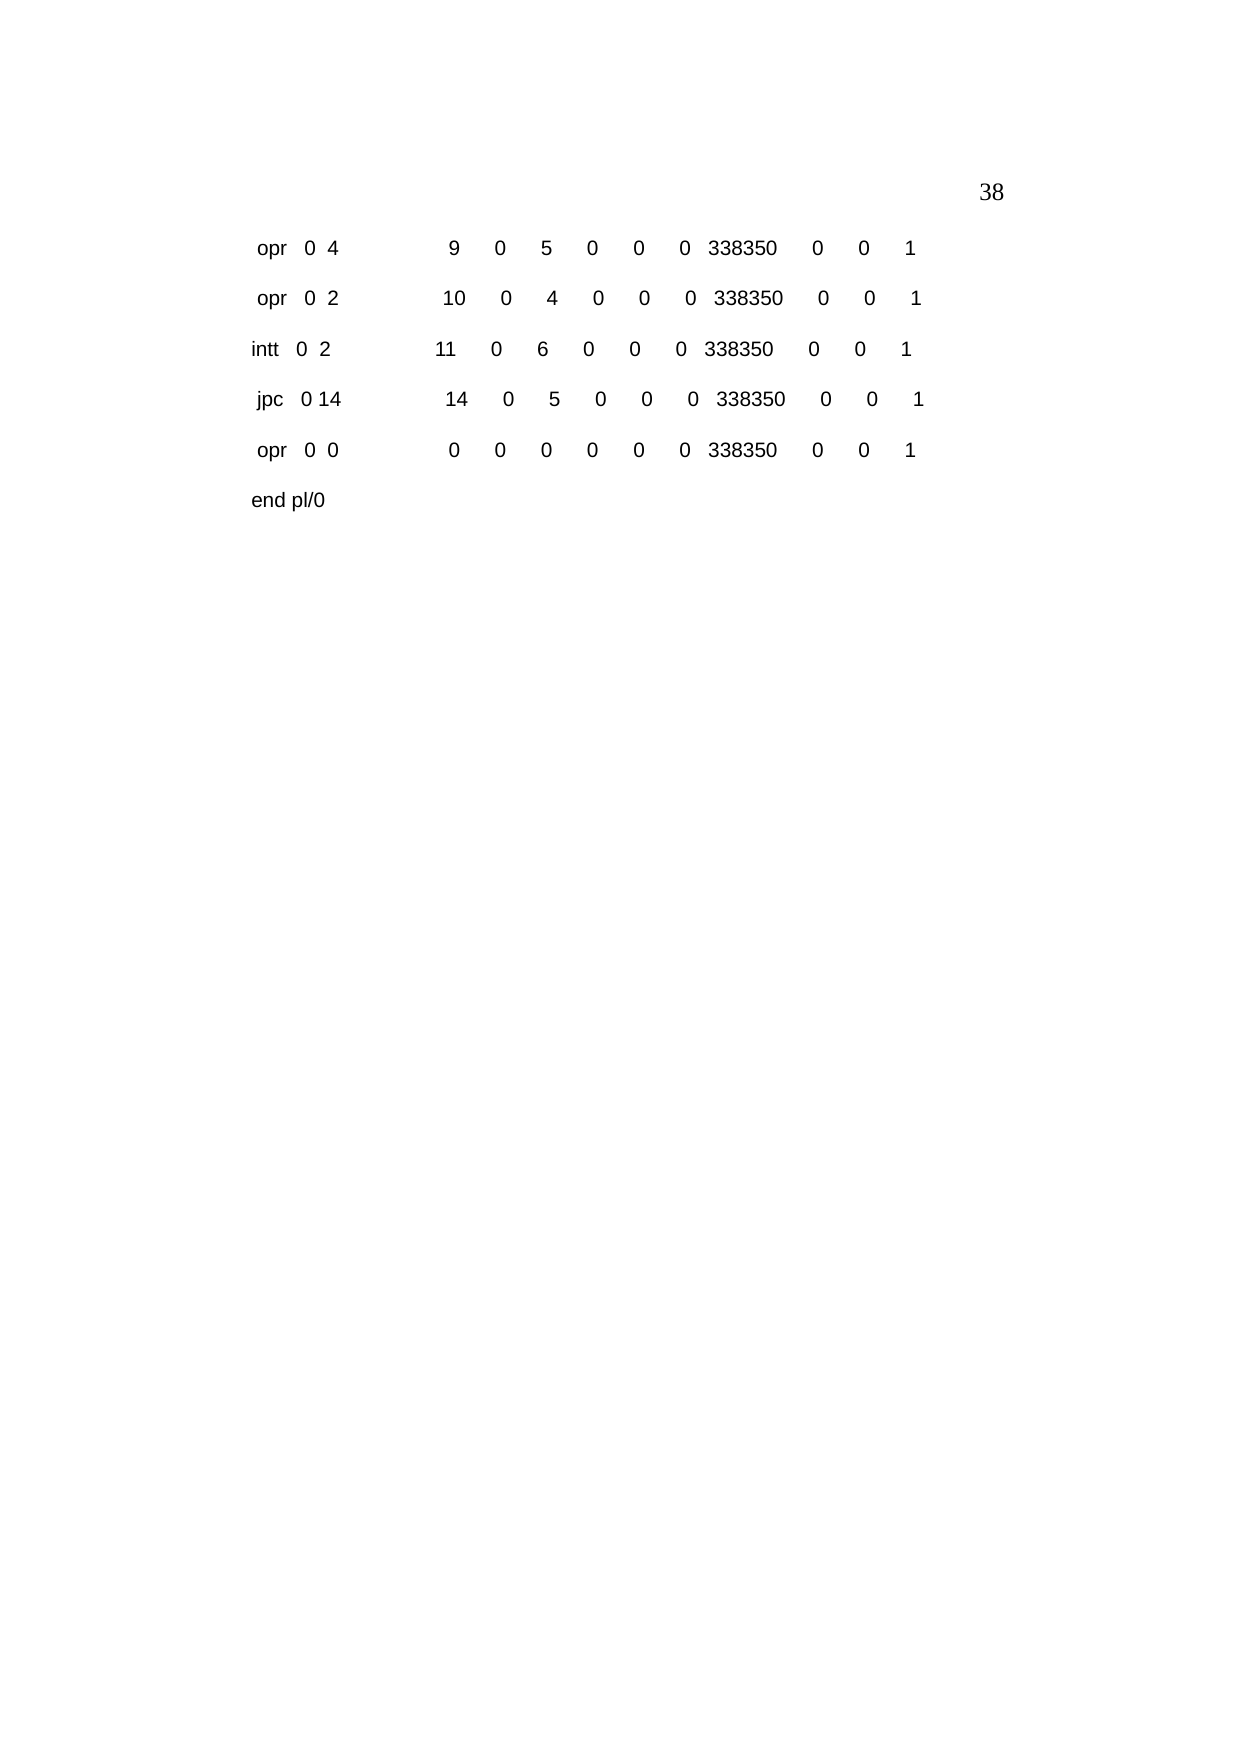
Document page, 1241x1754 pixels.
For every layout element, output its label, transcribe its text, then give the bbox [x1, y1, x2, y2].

text end pl/0 [251, 488, 1122, 512]
text opr 0 2 10 0 4 0 0 0 338350 0 0 1 [251, 286, 1122, 310]
text jpc 0 14 14 0 5 0 0 0 338350 0 0 1 [251, 387, 1122, 411]
text opr 0 0 0 0 0 0 0 0 338350 0 0 1 [251, 437, 1122, 461]
text opr 0 4 9 0 5 0 0 0 338350 0 0 1 [251, 235, 1122, 259]
text intt 0 2 11 0 6 0 0 0 338350 0 0 1 [251, 336, 1122, 360]
